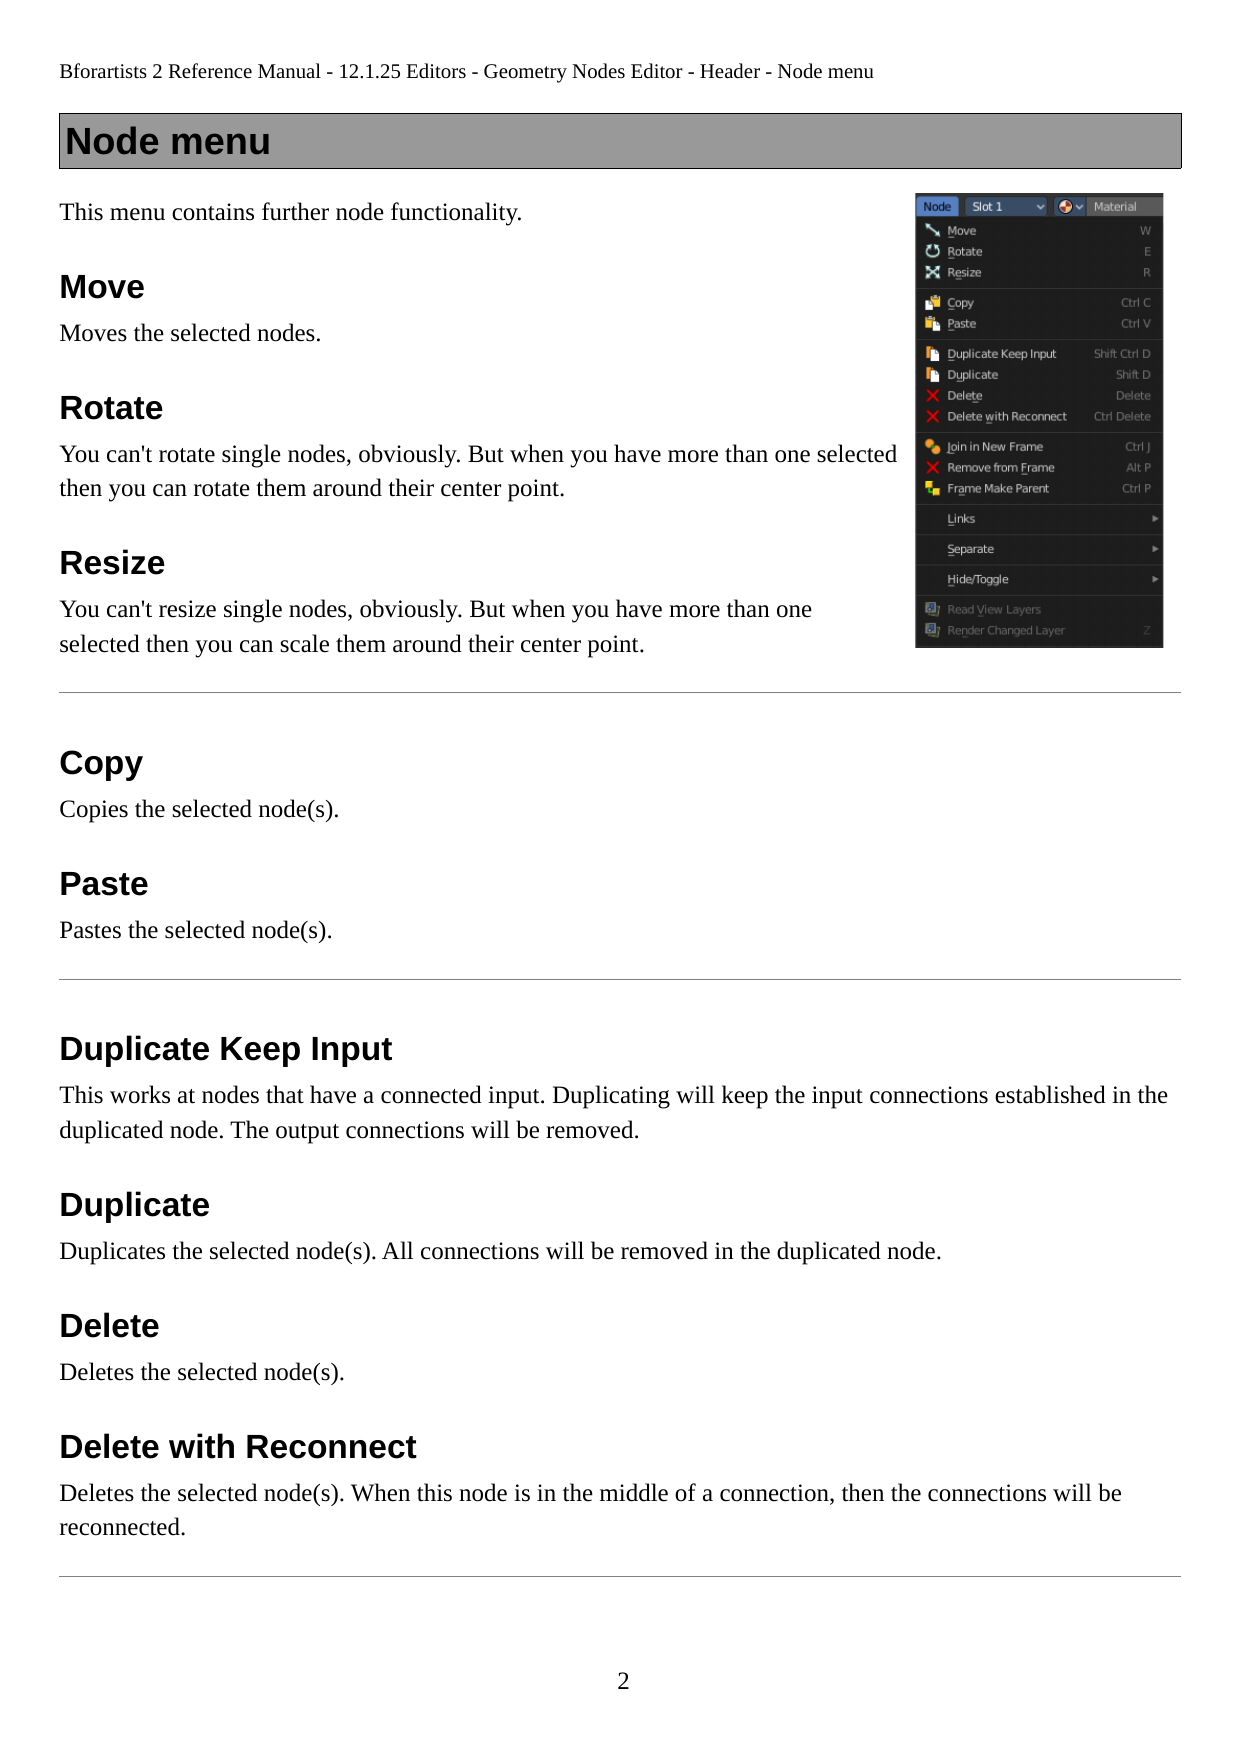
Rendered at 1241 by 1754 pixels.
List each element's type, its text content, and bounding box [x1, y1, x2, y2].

text Deletes the selected node(s). [59, 1357, 1181, 1386]
text You can't rotate single nodes, obviously. But when you have more than one selected then you can rotate them around their center point. [59, 439, 915, 502]
subtitle Paste [59, 864, 1181, 902]
subtitle [1164, 267, 1181, 305]
subtitle Delete [59, 1306, 1181, 1344]
text Moves the selected nodes. [59, 318, 915, 346]
text Pastes the selected node(s). [59, 915, 1181, 944]
text You can't resize single nodes, obviously. But when you have more than one selected then you can scale them around their center point. [59, 594, 1181, 657]
subtitle Duplicate Keep Input [59, 1029, 1181, 1068]
subtitle Copy [59, 743, 1181, 781]
picture [915, 193, 1164, 648]
subtitle Resize [59, 543, 915, 582]
subtitle Duplicate [59, 1184, 1181, 1223]
text Copies the selected node(s). [59, 794, 1181, 823]
text Duplicates the selected node(s). All connections will be removed in the duplicated node. [59, 1236, 1181, 1264]
subtitle Delete with Reconnect [59, 1427, 1181, 1465]
subtitle [1164, 543, 1181, 582]
subtitle [1164, 388, 1181, 426]
text Deletes the selected node(s). When this node is in the middle of a connection, then the connections will be reconnected. [59, 1478, 1181, 1541]
text This menu contains further node functionality. [59, 197, 915, 225]
text This works at nodes that have a connected input. Duplicating will keep the input connections established in the duplicated node. The output connections will be removed. [59, 1080, 1181, 1143]
subtitle Move [59, 267, 915, 305]
subtitle Rotate [59, 388, 915, 426]
table_header Node menu [60, 114, 1181, 168]
